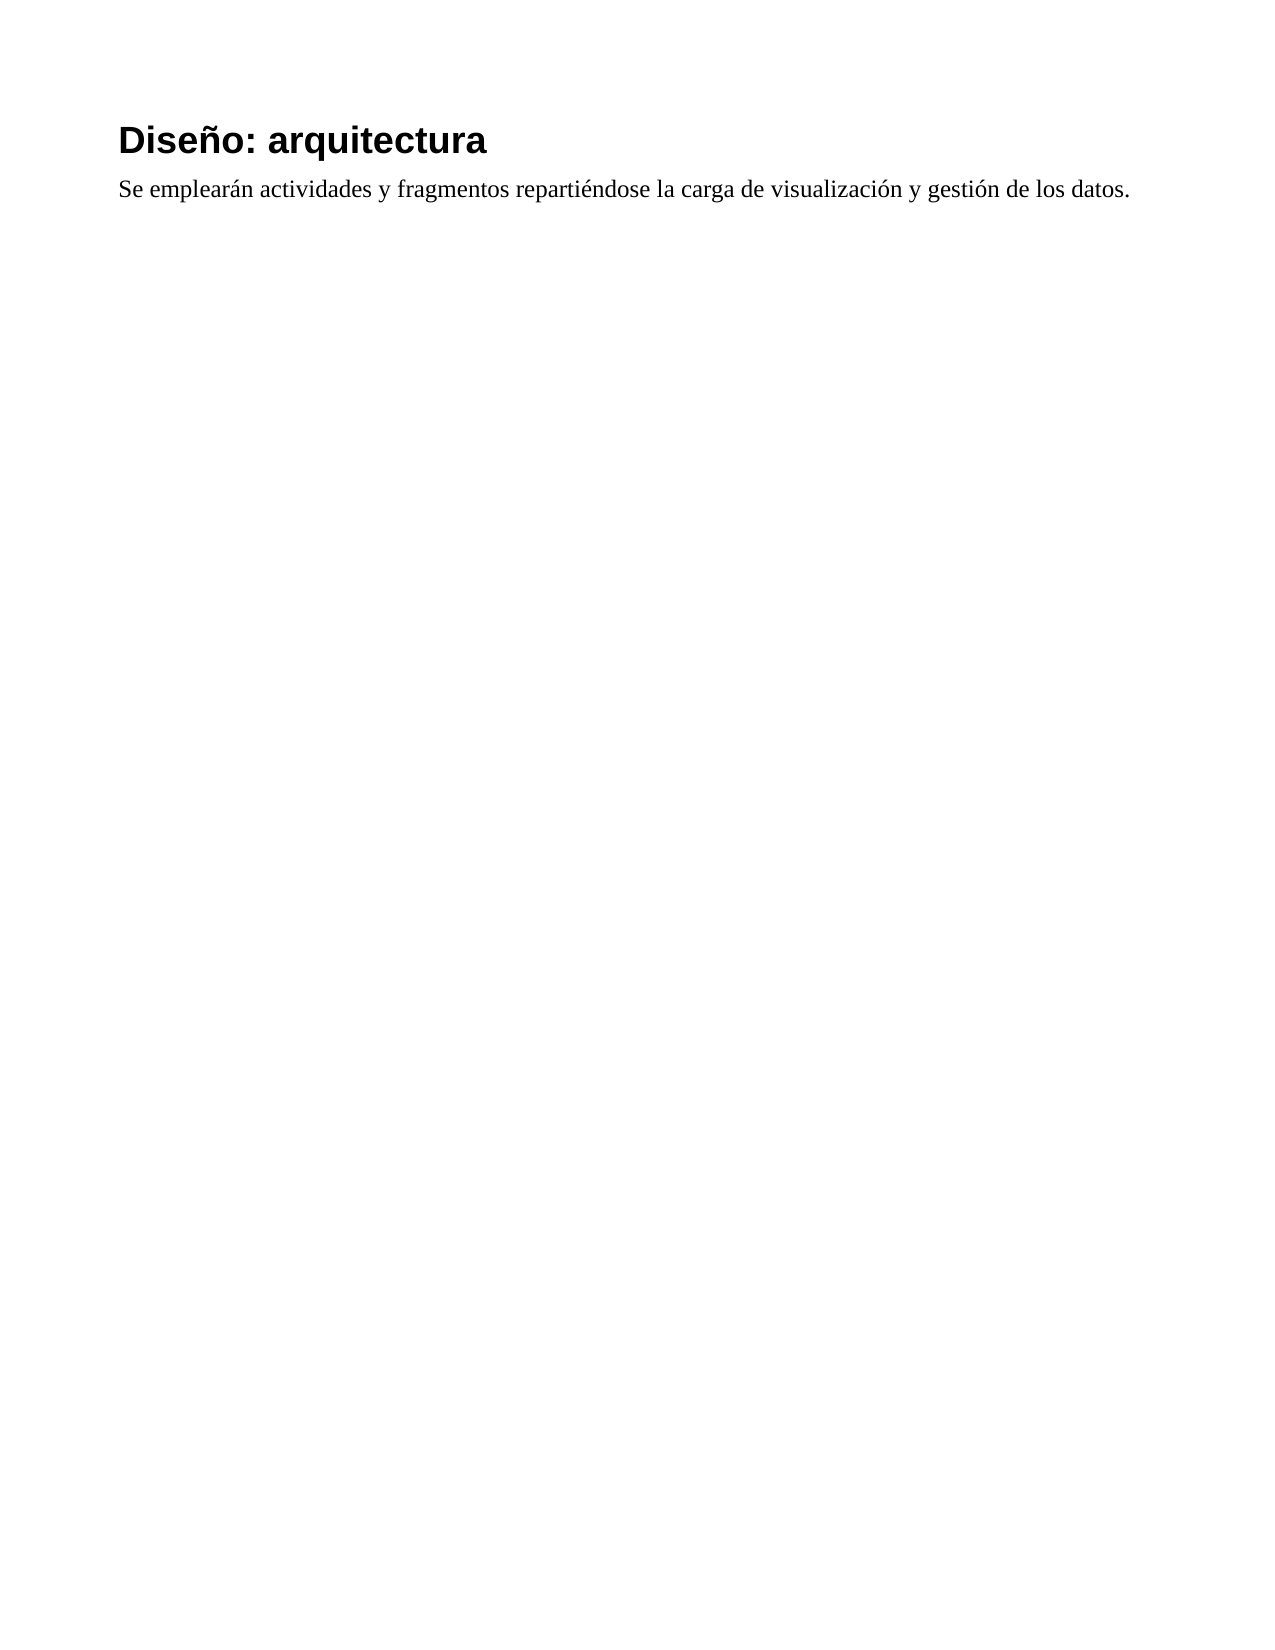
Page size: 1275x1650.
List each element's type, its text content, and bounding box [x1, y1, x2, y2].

subtitle Diseño: arquitectura [118, 118, 1157, 162]
text Se emplearán actividades y fragmentos repartiéndose la carga de visualización y gestión de los datos. [118, 174, 1157, 203]
